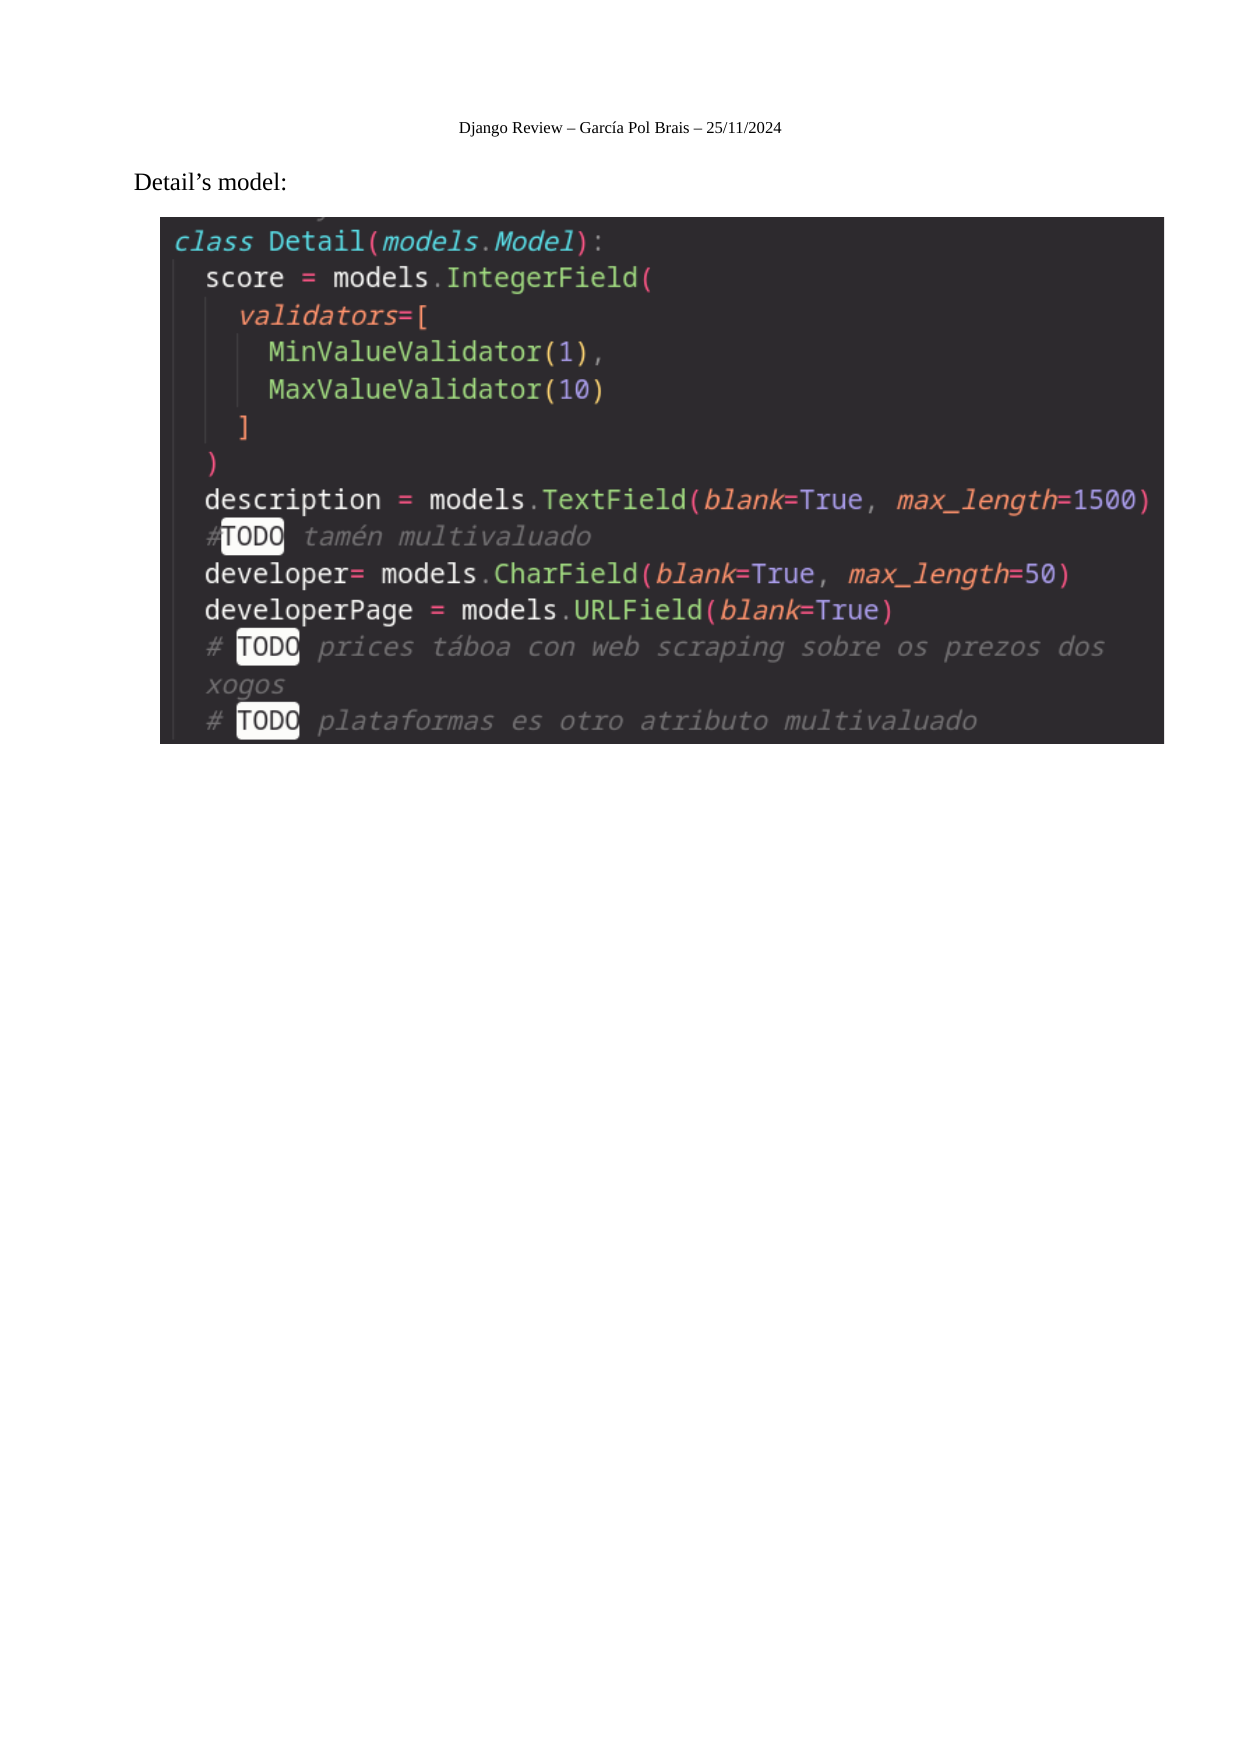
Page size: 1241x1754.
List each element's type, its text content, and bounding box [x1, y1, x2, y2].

picture [160, 217, 1165, 744]
text Detail’s model: [118, 167, 1122, 196]
